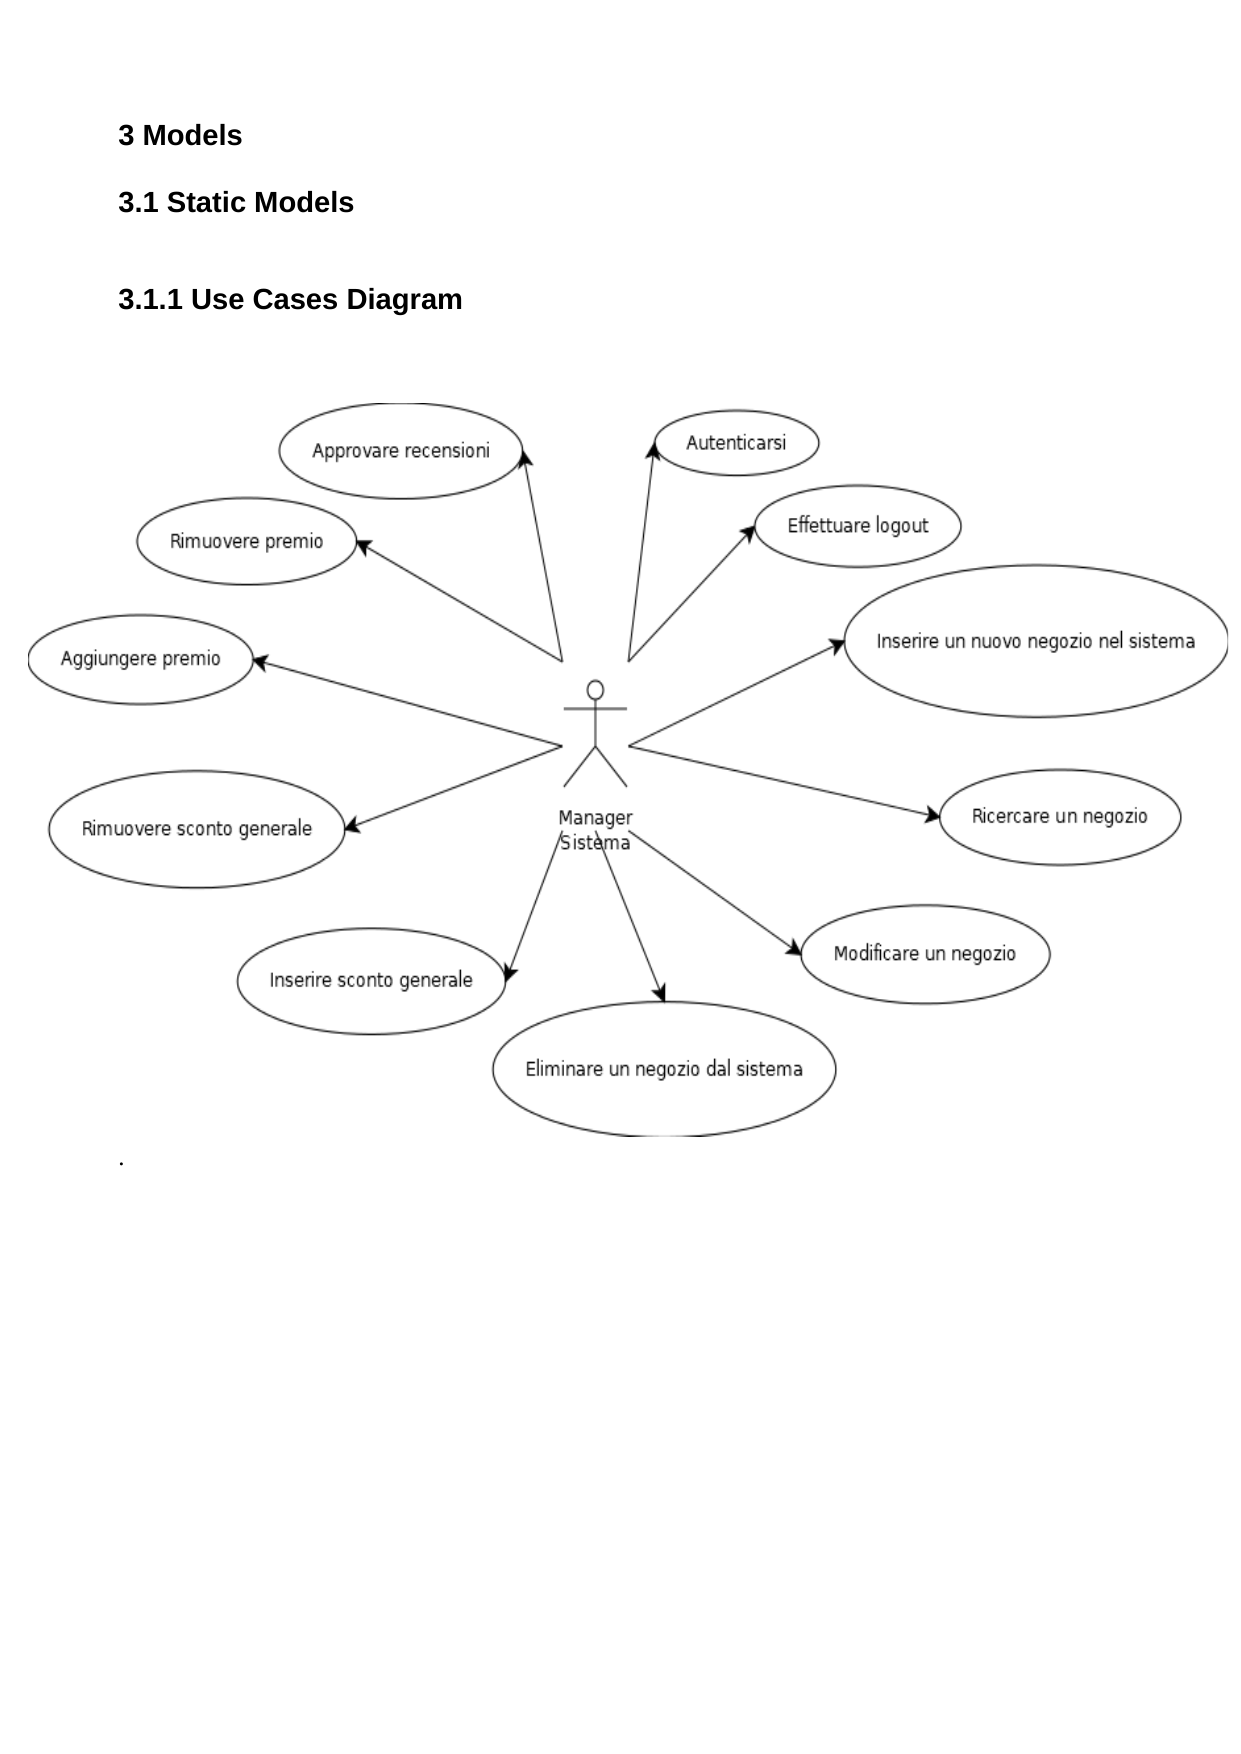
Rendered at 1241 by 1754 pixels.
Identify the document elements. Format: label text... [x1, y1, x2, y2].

subtitle 3.1 Static Models [118, 185, 1122, 218]
subtitle 3.1.1 Use Cases Diagram [118, 282, 1122, 316]
subtitle 3 Models [118, 118, 1122, 152]
text . [118, 414, 1122, 1171]
